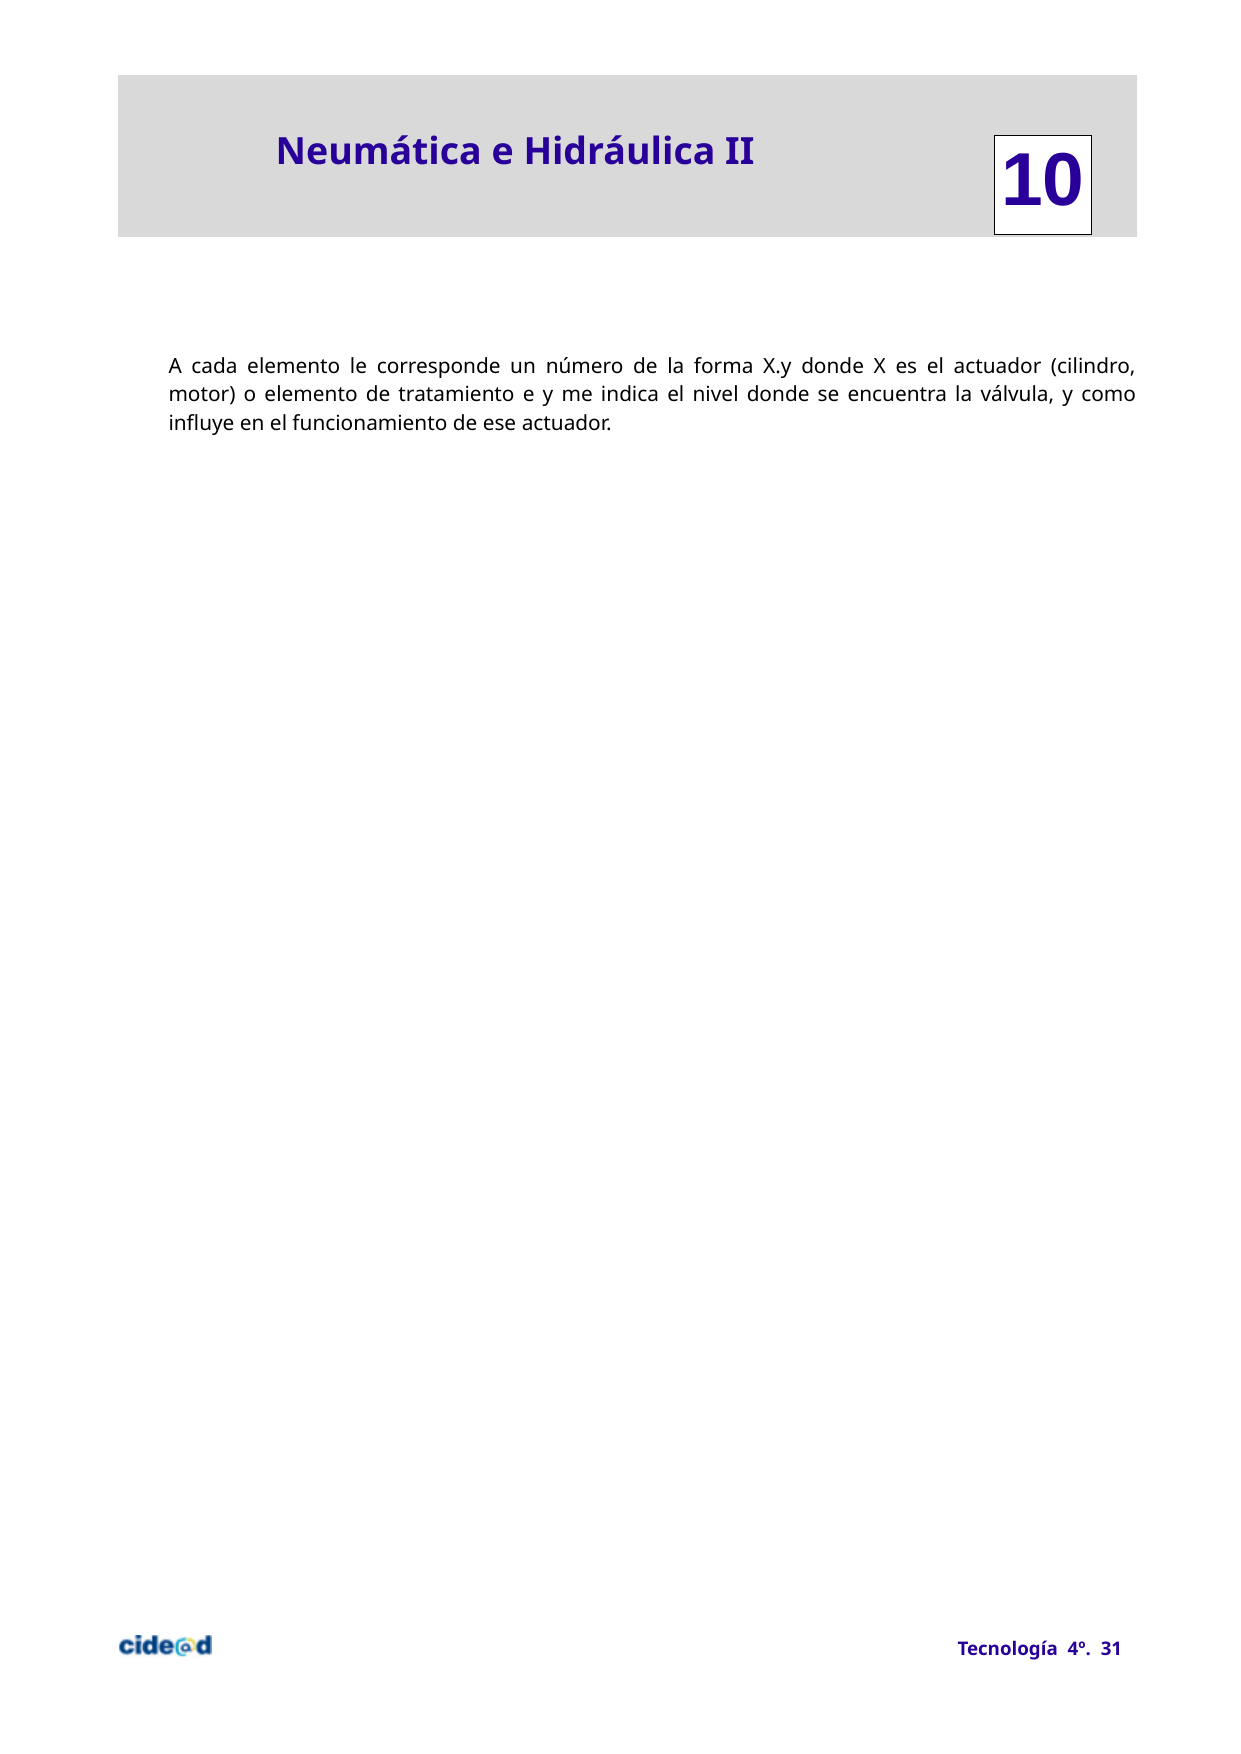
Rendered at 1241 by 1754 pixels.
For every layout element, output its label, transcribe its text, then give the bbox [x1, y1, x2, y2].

picture [118, 1635, 212, 1658]
table_header [620, 471, 1122, 499]
table_cell [1143, 289, 1240, 442]
table_header [118, 471, 620, 499]
table_cell Cilindro simple efecto Elementos: Compresor, unidad de mantenimiento, cilindro s/e, válvula 3/2 accionada mecánicamente, válvula 3/2 accionada neumáticamente, válvula 3/2 distribuidora con enclavamiento, tubo de conexión. Principio de funcionamiento: Accionando la válvula mecánica, acciono la válvula neumática que hace que el cilindro salga. Mientras está accionada el cilindro permanece extendido. Una vez que deje de accionar el cilindro, la válvula neumática retorna a su posición, lo que hace que retorne el cilindro por acción del resorte. Cilindro doble efecto Elementos: Compresor, unidad de mantenimiento, cilindro d/e, dos válvulas 3/2 accionada mecánicamente, válvula 4/2 biestable accionada neumáticamente, válvula 3/2 distribuidora con enclavamiento, tubo de conexión. Principio de funcionamiento: Accionando la válvula de salida hacemos que la válvula neumática cambie de posición, que hace salir el cilindro, permaneciendo en esa posición mientras no accione la válvula de entrada, que hace que la válvula neumática cambie de posición y el cilindro se recoja, permaneciendo en esta posición hasta que se accione de nuevo la válvula de salida. Si acciono los dos a la vez el cilindro permanece en la misma posición. Mando semiautomático Elementos: Compresor, unidad de mantenimiento, cilindro d/e, válvula 3/2 accionada mecánicamente, válvula 3/2 de rodillo, válvula 4/2 biestable neumática, válvula 3/2 distribuidora con enclavamiento, tubo de conexión. Principio de funcionamiento: Accionando la válvula de salida hacemos que la válvula neumática cambie de posición, que hace salir el cilindro. El cilindro en su salida acciona la válvula de rodillo, que hace que la válvula neumática cambie de posición y el cilindro se recoja, permaneciendo en esta posición hasta que se accione de nuevo la válvula de salida. Mando automático Elementos: Compresor, unidad de mantenimiento, cilindro d/e, dos válvulas 3/2 de rodillo, válvula 4/2 biestable neumática, válvula 3/2 distribuidora con enclavamiento, tubo de conexión. Principio de funcionamiento: El cilindro al entrar o en su posición recogida acciona la válvula de rodillo 1, que hace que la válvula neumática cambie de posición, que hace salir el cilindro. El cilindro en su salida acciona la válvula de rodillo, que hace que la válvula neumática cambie de posición y el cilindro se recoja, hasta que de nuevo en su entrada acciona de nuevo la válvula de rodillo 1, que hace que el cilindro salga de nuevo y así sucesivamente en un movimiento de vaivén. Mando desde dos puntos (OR) Elementos: Compresor, unidad de mantenimiento, cilindro s/e, dos válvulas 3/2 de accionadas mecánicamente, válvula OR, válvula 3/2 distribuidora con enclavamiento, tubo de conexión. Principio de funcionamiento: El cilindro sale accionando cualquiera de las dos válvulas, o las dos a la vez. Para eso necesitamos una válvula auxiliar OR, que en su salida hay presión cuando en cualquiera de sus entradas hay presión. El cilindro retorna por acción del resorte cuando no accionemos ninguna válvula. Mando simultáneo (AND) Elementos: Compresor, unidad de mantenimiento, cilindro s/e, dos válvulas 3/2 de accionadas mecánicamente, válvula AND, válvula 3/2 distribuidora con enclavamiento, tubo de conexión. Principio de funcionamiento: El cilindro sale accionando las dos válvulas a la vez. Para eso necesitamos una válvula auxiliar AND, que en su salida hay presión cuando en sus dos entradas hay presión. También se pude realizar sin válvula AND, colocando las válvulas en serie. El cilindro retorna por acción del resorte cuando dejemos de accionar cualquier válvula. Regulación de velocidad Elementos: Conjunto válvula estranguladora y anti retorno. Principio de funcionamiento: La regulación de velocidad se puede aplicar a cualquier circuito de los estudiados .Esta regulación la podemos realizar en la entrada, en la salida o en la entrada su salida de un cilindro. Para eso usamos un conjunto que incluye una válvula estranguladora (donde regulamos el caudal y por lo tanto la velocidad) y una anti retorno, que en el sentido de regulación no permite el paso del aire y en sentido contrario no ofrece ninguna dificultad. Mando de más de un cilindro Elementos: Los necesarios. Principio de funcionamiento: En este apartado vimos como se pude controlar el funcionamiento de más de un cilindro, y como las acciones de un cilindro pueden accionar cilindros distintos. La regulación de velocidad se puede aplicar a cualquier circuito de los estudiados. Esta regulación la podemos realizar en la entrada, en la salida o en la entrada su salida de un cilindro. Para eso usamos un conjunto que incluye una válvula estranguladora (donde regulamos el caudal y por lo tanto la velocidad) y una anti retorno, que en el sentido de regulación no permite el paso del aire y en sentido contrario no ofrece ninguna dificultad. Nomenclatura Para una mejor comprensión y claridad en los circuitos, existen normas de colocación y numeración de los distintos elementos. Los elementos deben colocarse en cascada de la siguiente forma: Actuadores Válvulas de potencia Válvulas de control (AND, OR) Válvulas de señal Elementos de tratamiento fluido A cada elemento le corresponde un número de la forma X.y donde X es el actuador (cilindro, motor) o elemento de tratamiento e y me indica el nivel donde se encuentra la válvula, y como influye en el funcionamiento de ese actuador. [123, 289, 1143, 442]
